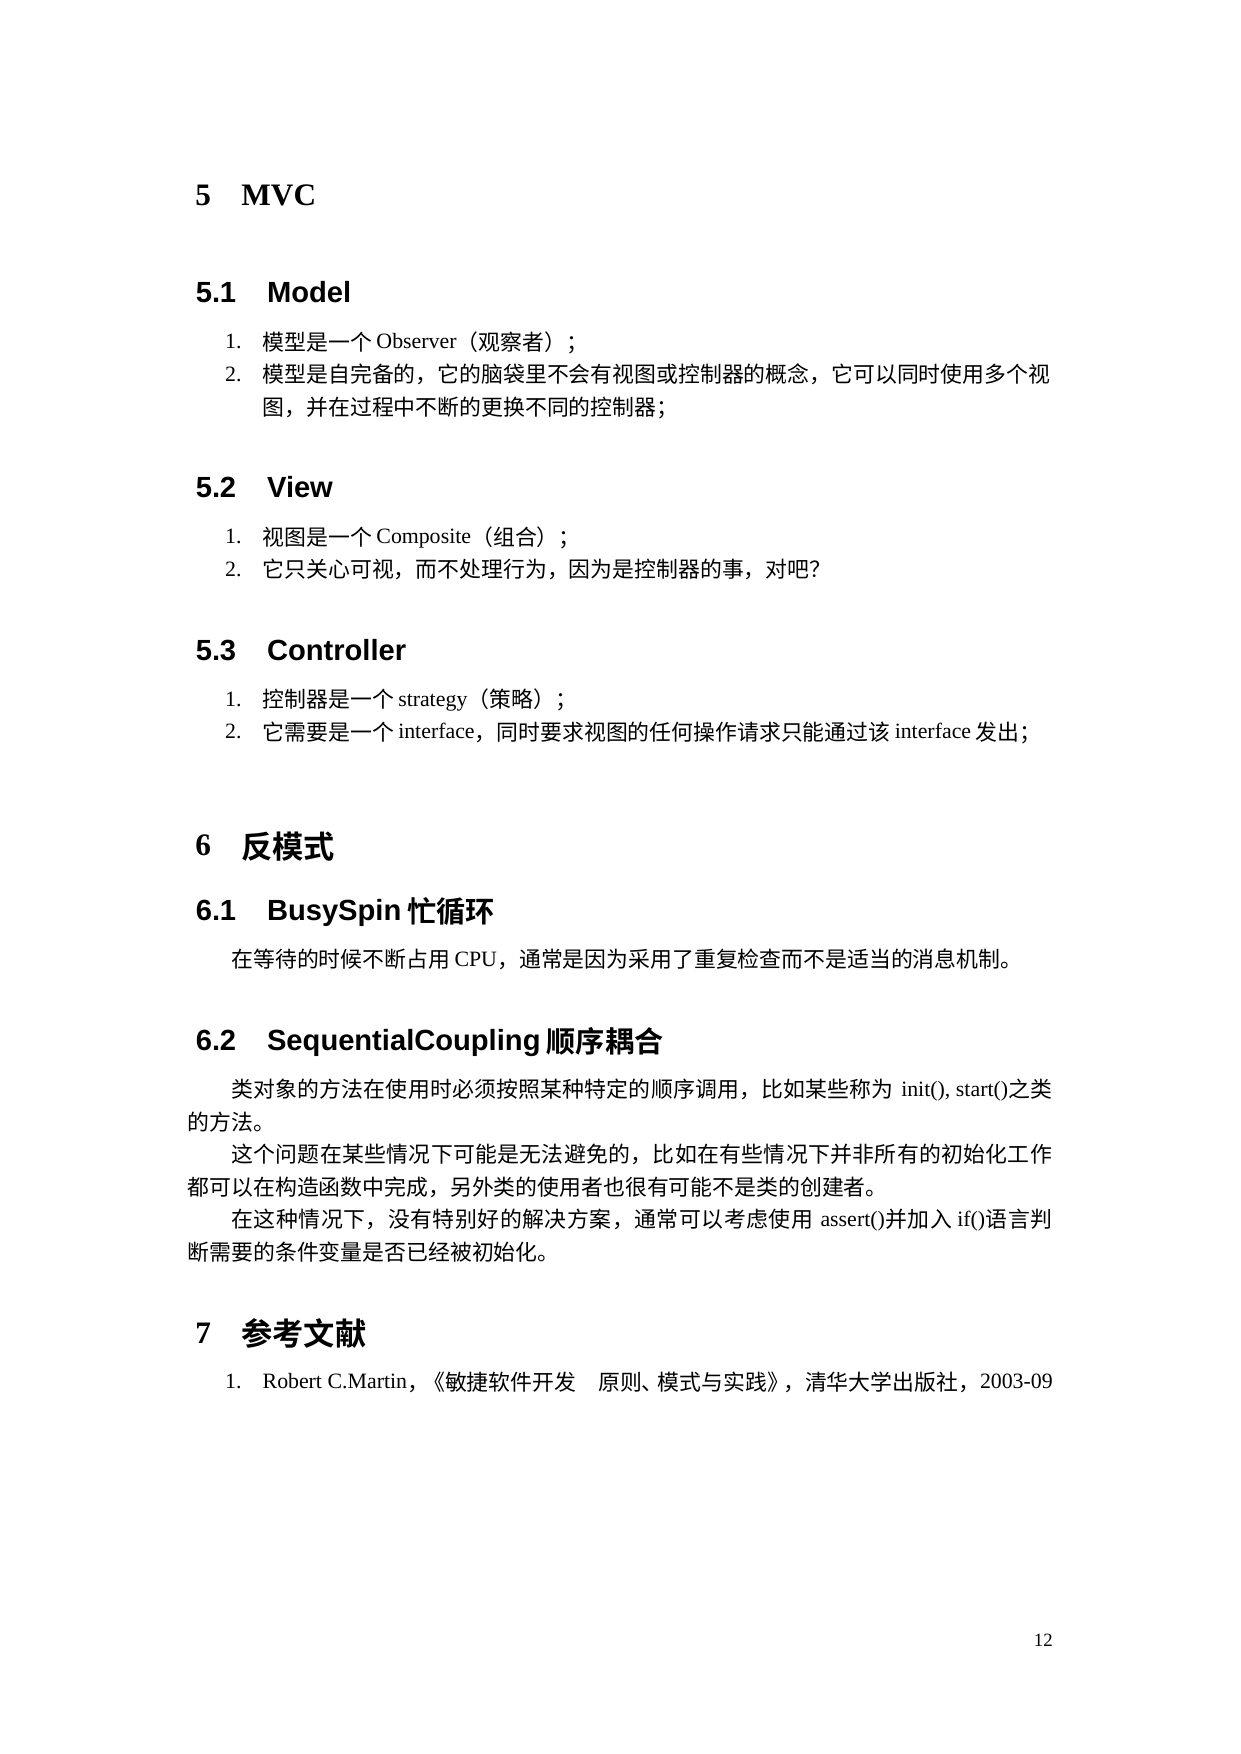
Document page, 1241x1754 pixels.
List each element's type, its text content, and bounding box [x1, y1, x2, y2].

subtitle 反模式 [187, 812, 1053, 877]
list 模型是自完备的，它的脑袋里不会有视图或控制器的概念，它可以同时使用多个视图，并在过程中不断的更换不同的控制器； [225, 357, 1053, 422]
subtitle 参考文献 [187, 1299, 1053, 1364]
list 模型是一个Observer（观察者）； [225, 324, 1053, 357]
text 在等待的时候不断占用CPU，通常是因为采用了重复检查而不是适当的消息机制。 [187, 942, 1053, 974]
text 类对象的方法在使用时必须按照某种特定的顺序调用，比如某些称为init(), start()之类的方法。 [187, 1072, 1053, 1137]
list 它只关心可视，而不处理行为，因为是控制器的事，对吧？ [225, 552, 1053, 584]
subtitle BusySpin忙循环 [187, 877, 1053, 942]
list 控制器是一个strategy（策略）； [225, 682, 1053, 714]
text 在这种情况下，没有特别好的解决方案，通常可以考虑使用assert()并加入if()语言判断需要的条件变量是否已经被初始化。 [187, 1202, 1053, 1267]
subtitle Controller [187, 617, 1053, 682]
subtitle SequentialCoupling顺序耦合 [187, 1007, 1053, 1072]
subtitle Model [187, 259, 1053, 324]
list 它需要是一个interface，同时要求视图的任何操作请求只能通过该interface发出； [225, 714, 1053, 747]
text 这个问题在某些情况下可能是无法避免的，比如在有些情况下并非所有的初始化工作都可以在构造函数中完成，另外类的使用者也很有可能不是类的创建者。 [187, 1137, 1053, 1202]
list Robert C.Martin，《敏捷软件开发 原则、模式与实践》，清华大学出版社，2003-09 [225, 1364, 1053, 1397]
list 视图是一个Composite（组合）； [225, 519, 1053, 552]
subtitle MVC [187, 162, 1053, 227]
subtitle View [187, 454, 1053, 519]
